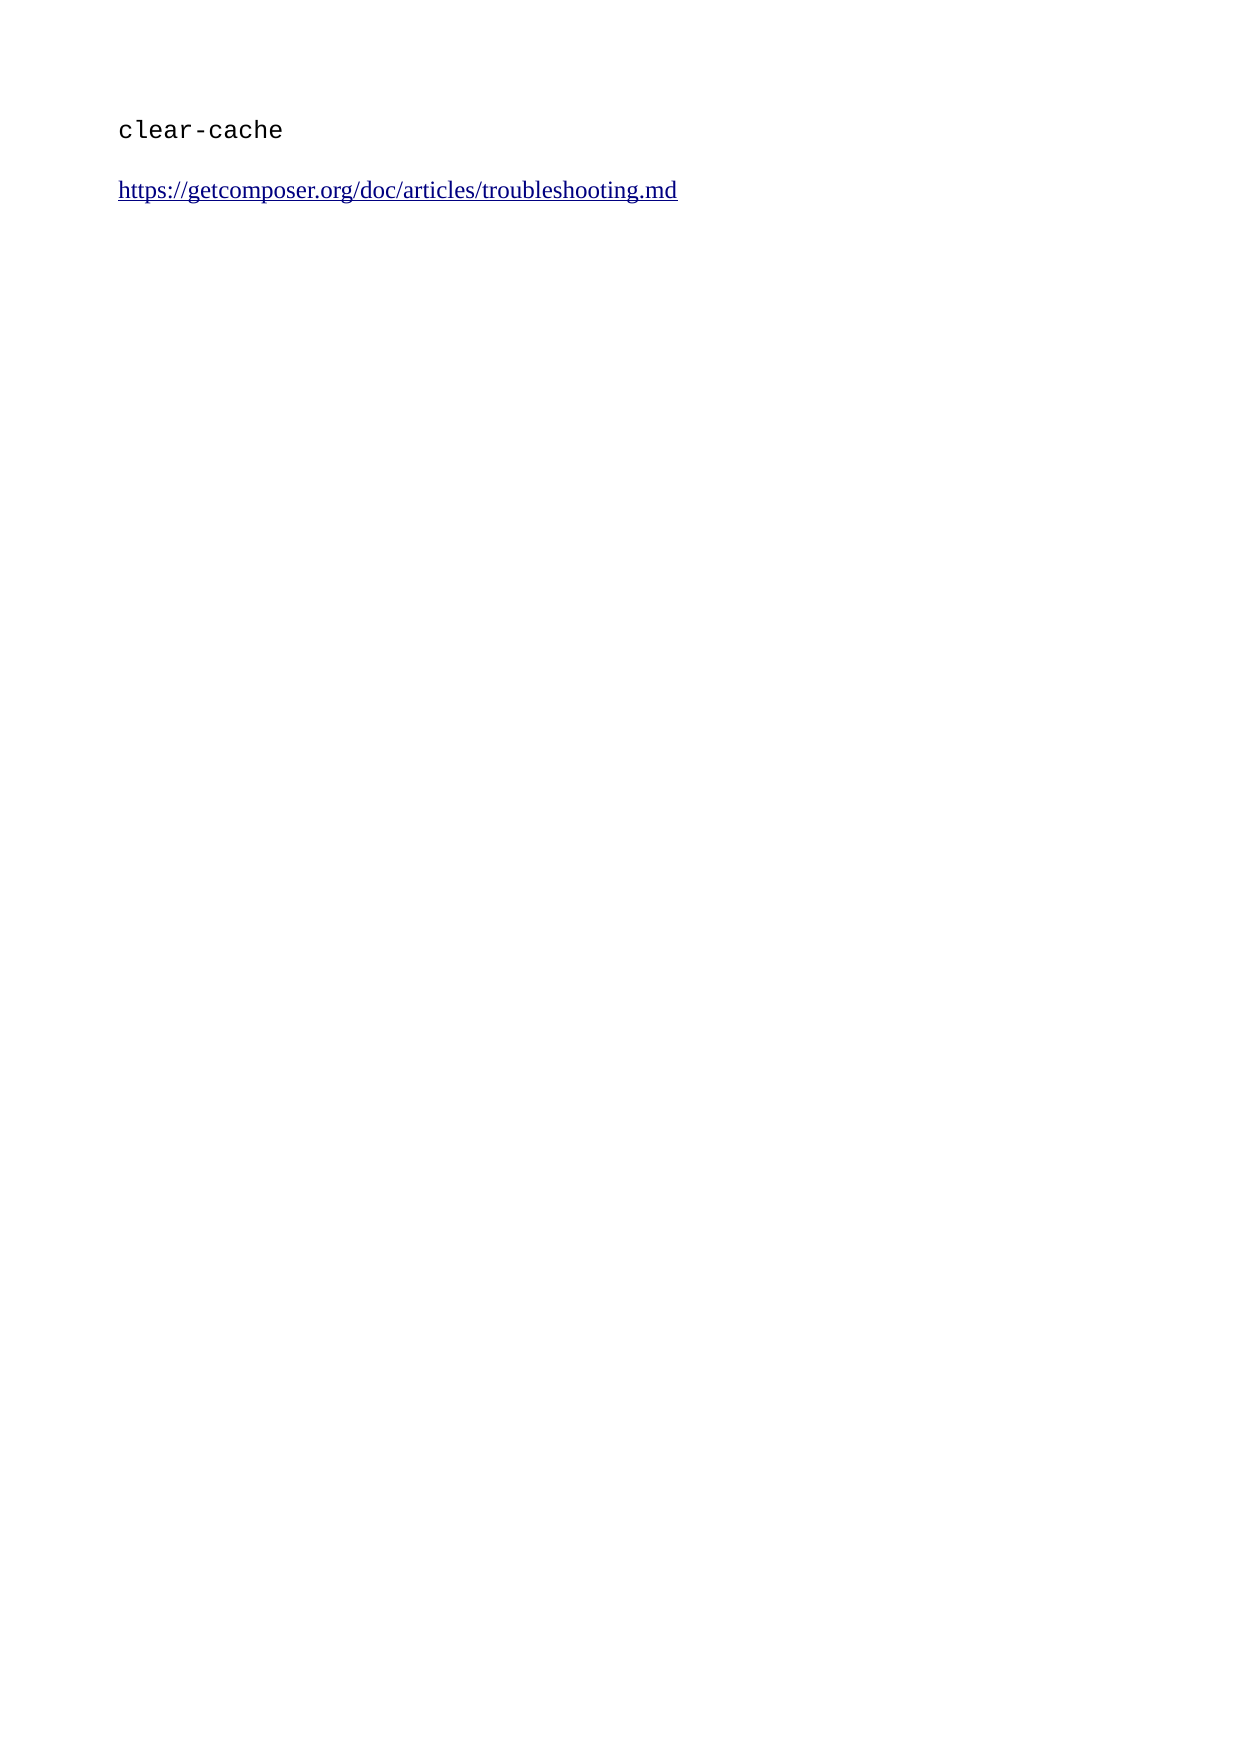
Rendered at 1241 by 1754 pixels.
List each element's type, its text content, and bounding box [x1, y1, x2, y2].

text clear-cache [118, 118, 1122, 146]
text https://getcomposer.org/doc/articles/troubleshooting.md [118, 175, 1122, 203]
